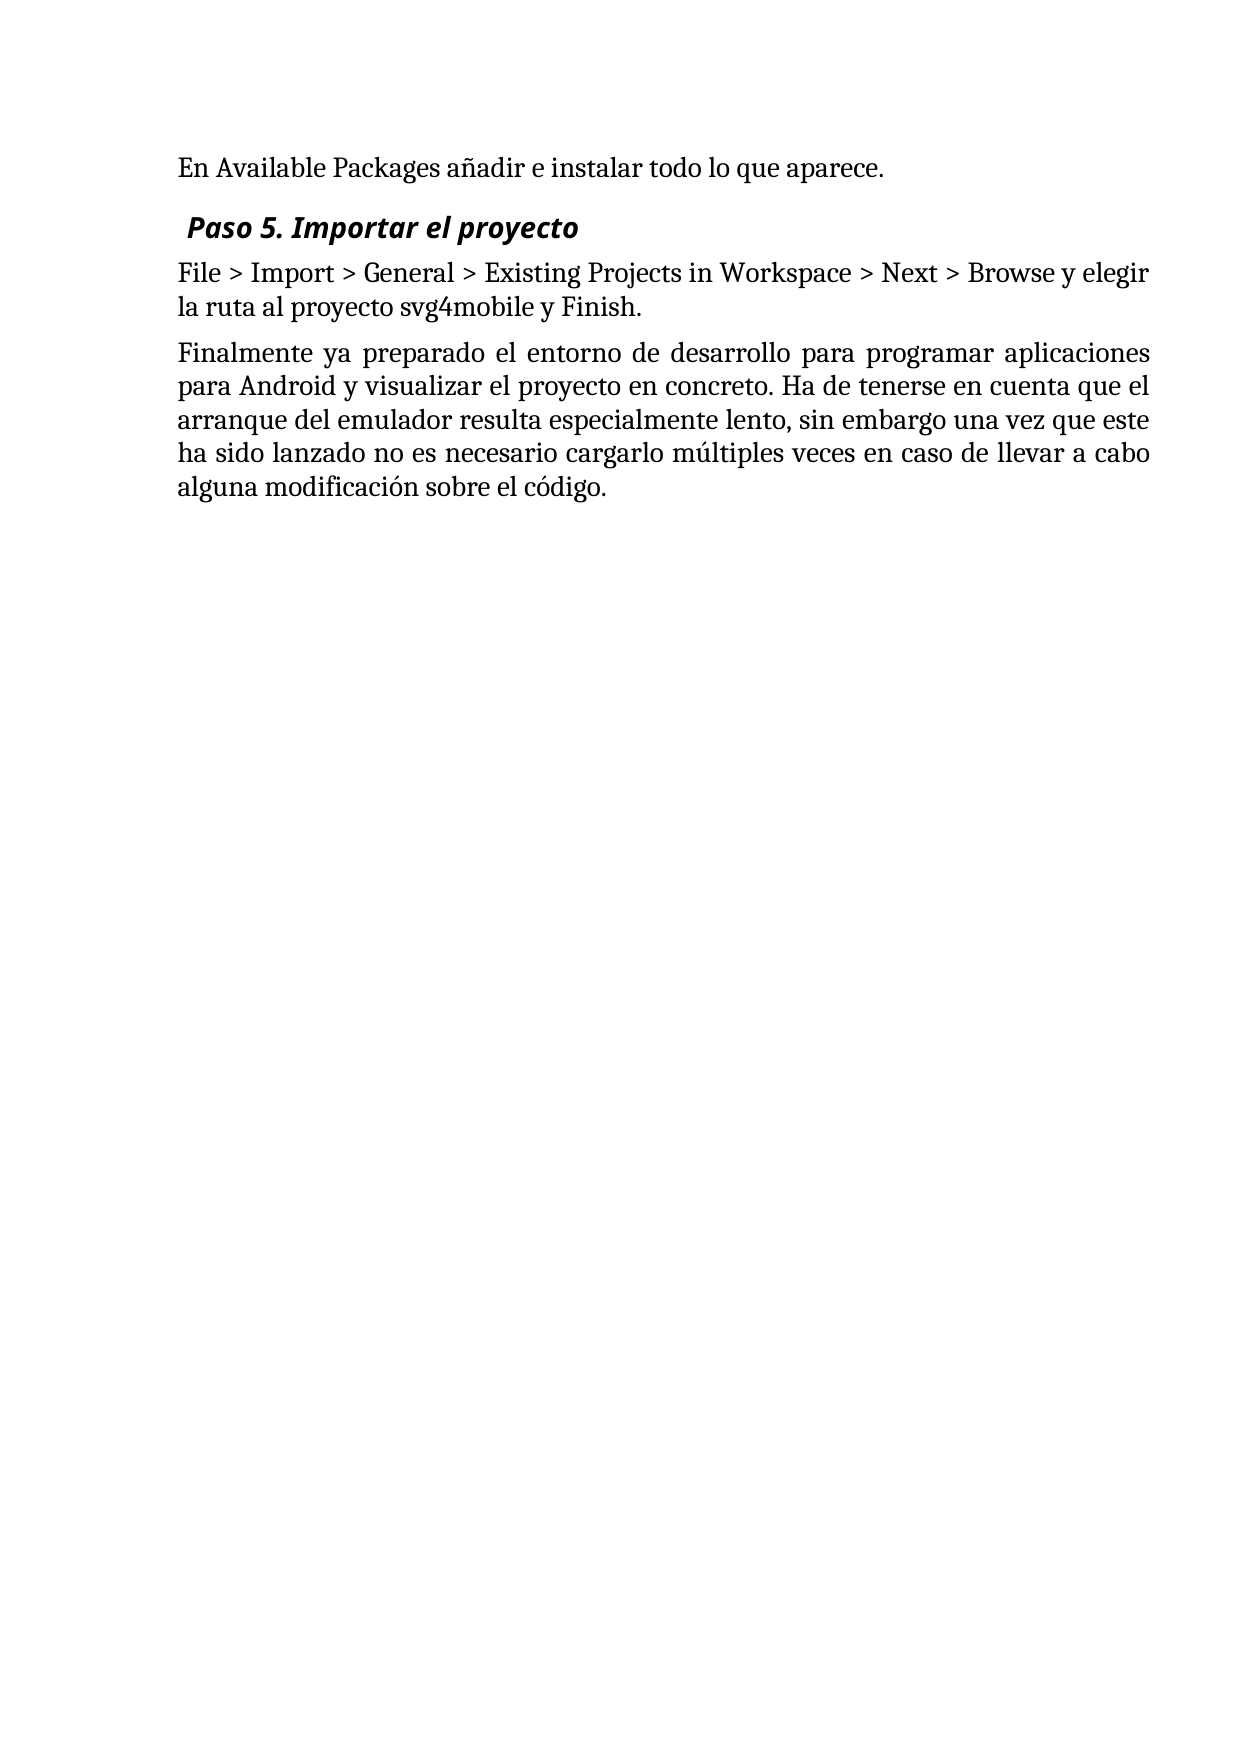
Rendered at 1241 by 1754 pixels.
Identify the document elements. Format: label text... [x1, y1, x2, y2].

subtitle Paso 5. Importar el proyecto [187, 207, 1142, 247]
text Ir al menú Window > Preferences y en la ventana que aparecerá, en el apartado de Android añadir la ruta donde se almacenó la descarga del paso 2. En Available Packages añadir e instalar todo lo que aparece. [177, 118, 1152, 185]
text Finalmente ya preparado el entorno de desarrollo para programar aplicaciones para Android y visualizar el proyecto en concreto. Ha de tenerse en cuenta que el arranque del emulador resulta especialmente lento, sin embargo una vez que este ha sido lanzado no es necesario cargarlo múltiples veces en caso de llevar a cabo alguna modificación sobre el código. [607, 470, 1152, 503]
text File > Import > General > Existing Projects in Workspace > Next > Browse y elegir la ruta al proyecto svg4mobile y Finish. [643, 290, 1152, 323]
